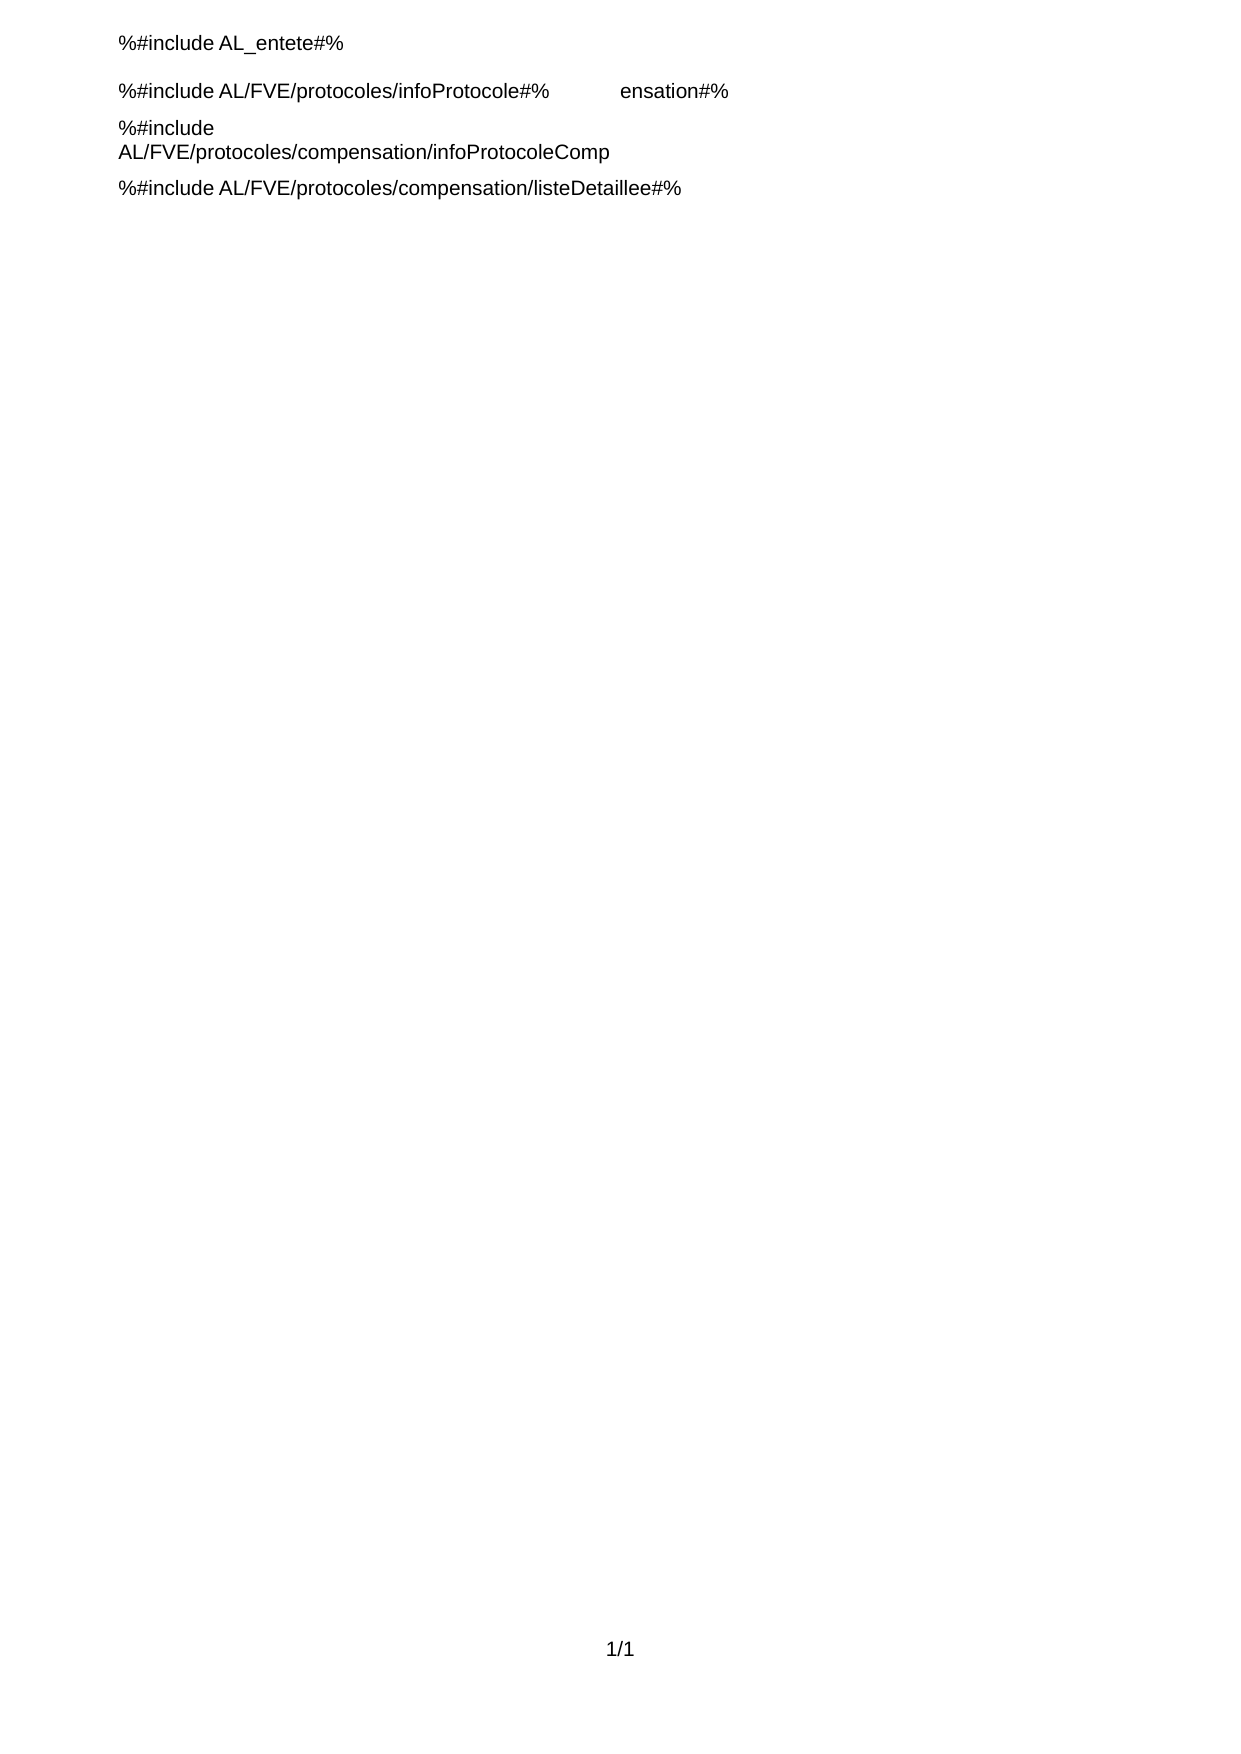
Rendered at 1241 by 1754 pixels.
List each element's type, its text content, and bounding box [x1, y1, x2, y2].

text %#include AL_entete#% [118, 31, 1122, 55]
text %#include AL/FVE/protocoles/compensation/infoProtocoleComp [118, 116, 620, 163]
text ensation#% [620, 79, 1122, 103]
text %#include AL/FVE/protocoles/infoProtocole#% [118, 79, 620, 103]
text %#include AL/FVE/protocoles/compensation/listeDetaillee#% [118, 176, 1122, 200]
